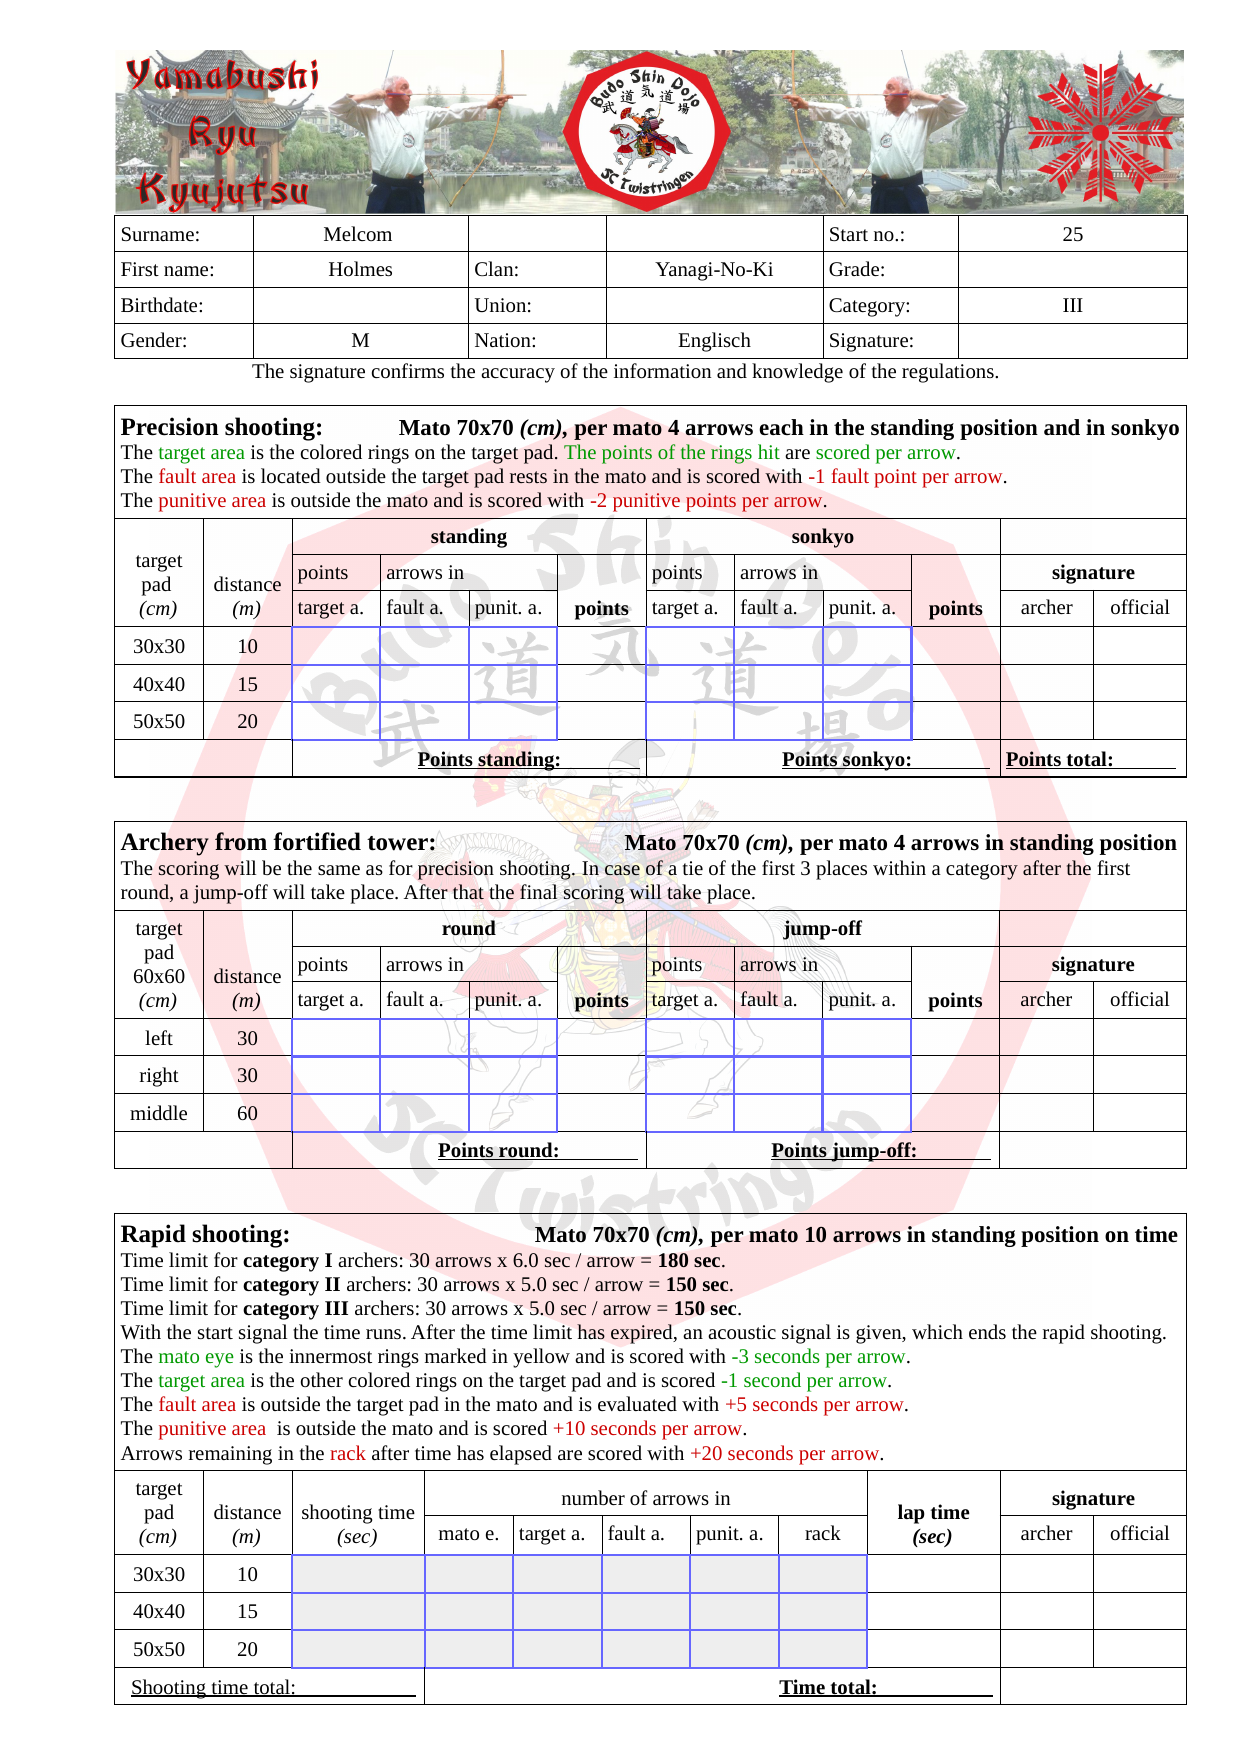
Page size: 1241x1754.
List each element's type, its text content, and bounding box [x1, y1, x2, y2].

table_cell [691, 1631, 778, 1667]
table_cell [1094, 665, 1186, 701]
table_cell target a. [514, 1516, 602, 1554]
table_cell signature [1093, 555, 1186, 589]
table_cell [868, 1630, 1000, 1667]
table_cell [426, 1556, 512, 1592]
table_header 25 [959, 216, 1187, 251]
table_cell III [959, 288, 1187, 322]
table_cell target pad (cm) [115, 1471, 203, 1554]
table_cell official [1094, 591, 1186, 626]
table_cell [959, 324, 1187, 358]
table_cell [607, 288, 823, 322]
table_cell official [1094, 982, 1186, 1018]
table_cell Yanagi-No-Ki [607, 252, 823, 287]
table_cell number of arrows in [425, 1471, 867, 1515]
table_cell distance (m) [204, 1471, 292, 1554]
table_cell [1094, 702, 1186, 739]
table_cell [1093, 519, 1186, 554]
table_cell First name: [115, 252, 253, 287]
picture [115, 50, 1184, 214]
table_cell [254, 288, 468, 322]
table_cell [1094, 1593, 1186, 1629]
table_cell 30x30 [115, 627, 148, 664]
table_cell M [254, 324, 468, 358]
table_header Surname: [115, 216, 253, 251]
table_cell [1001, 1593, 1093, 1629]
table_cell [868, 1555, 1000, 1592]
table_cell [1094, 1019, 1186, 1055]
table_cell [959, 252, 1187, 287]
table_cell [780, 1594, 866, 1629]
table_cell 30x30 [115, 1555, 203, 1592]
table_cell [1093, 1132, 1186, 1168]
table_header Rapid shooting: Mato 70x70 (cm), per mato 10 arrows in standing position on time Time limit for category I archers: 30 arrows x 6.0 sec / arrow = 180 sec. Time limit for category II archers: 30 arrows x 5.0 sec / arrow = 150 sec. Time limit for category III archers: 30 arrows x 5.0 sec / arrow = 150 sec. With the start signal the time runs. After the time limit has expired, an acoustic signal is given, which ends the rapid shooting. The mato eye is the innermost rings marked in yellow and is scored with -3 seconds per arrow. The target area is the other colored rings on the target pad and is scored -1 second per arrow. The fault area is outside the target pad in the mato and is evaluated with +5 seconds per arrow. The punitive area is outside the mato and is scored +10 seconds per arrow. Arrows remaining in the rack after time has elapsed are scored with +20 seconds per arrow. [115, 1214, 1186, 1470]
table_cell fault a. [603, 1516, 690, 1554]
table_cell Category: [824, 288, 958, 322]
table_cell Gender: [115, 324, 253, 358]
table_cell lap time (sec) [868, 1471, 1000, 1554]
table_header Melcom [254, 216, 468, 251]
table_cell [514, 1594, 601, 1629]
table_cell [1094, 1094, 1186, 1131]
table_cell [603, 1556, 689, 1592]
table_cell 50x50 [115, 1630, 203, 1667]
table_cell Birthdate: [115, 288, 253, 322]
table_cell Nation: [469, 324, 606, 358]
table_cell [868, 1593, 1000, 1629]
table_cell [426, 1594, 512, 1629]
table_cell 20 [204, 1630, 291, 1667]
table_cell [1094, 1555, 1186, 1592]
table_cell [426, 1631, 512, 1667]
table_cell Holmes [254, 252, 468, 287]
table_cell [293, 1556, 424, 1592]
table_cell Grade: [824, 252, 958, 287]
table_cell Englisch [607, 324, 823, 358]
table_cell target pad (cm) [115, 519, 148, 626]
table_cell Points total: [1093, 740, 1186, 776]
table_cell [293, 1594, 424, 1629]
table_cell Time total: [425, 1668, 1000, 1704]
table_cell [1094, 1630, 1186, 1667]
table_cell [1001, 1555, 1093, 1592]
table_cell Signature: [824, 324, 958, 358]
table_header Start no.: [824, 216, 958, 251]
table_cell target pad 60x60 (cm) [115, 911, 148, 1018]
table_cell [691, 1594, 778, 1629]
table_cell [115, 1132, 148, 1168]
table_cell signature [1093, 947, 1186, 981]
table_cell [1094, 1056, 1186, 1093]
table_cell punit. a. [691, 1516, 778, 1554]
table_cell rack [779, 1516, 867, 1554]
table_cell 40x40 [115, 665, 148, 701]
table_cell [293, 1631, 424, 1667]
table_cell archer [1001, 1516, 1093, 1554]
text The signature confirms the accuracy of the information and knowledge of the regulations. [128, 359, 1123, 383]
table_cell signature [1001, 1471, 1186, 1515]
table_cell 40x40 [115, 1593, 203, 1629]
table_cell [603, 1594, 689, 1629]
table_cell [514, 1556, 601, 1592]
table_cell [1001, 1668, 1186, 1704]
table_cell shooting time (sec) [293, 1471, 424, 1554]
table_cell [1094, 627, 1186, 664]
table_cell 10 [204, 1555, 291, 1592]
table_cell mato e. [425, 1516, 513, 1554]
table_cell Shooting time total: [115, 1668, 424, 1704]
table_cell [780, 1631, 866, 1667]
table_header [607, 216, 823, 251]
table_cell left [115, 1019, 148, 1055]
table_cell [691, 1556, 778, 1592]
table_cell official [1094, 1516, 1186, 1554]
table_cell [514, 1631, 601, 1667]
table_header Precision shooting: Mato 70x70 (cm), per mato 4 arrows each in the standing position and in sonkyo The target area is the colored rings on the target pad. The points of the rings hit are scored per arrow. The fault area is located outside the target pad rests in the mato and is scored with -1 fault point per arrow. The punitive area is outside the mato and is scored with -2 punitive points per arrow. [1093, 406, 1186, 518]
table_cell [603, 1631, 689, 1667]
table_cell 50x50 [115, 702, 148, 739]
table_cell right [115, 1056, 148, 1093]
table_cell [1001, 1630, 1093, 1667]
table_cell [115, 740, 148, 776]
table_header [469, 216, 606, 251]
table_cell Union: [469, 288, 606, 322]
table_cell [780, 1556, 866, 1592]
table_cell 15 [204, 1593, 291, 1629]
table_cell Clan: [469, 252, 606, 287]
table_cell middle [115, 1094, 148, 1131]
table_header Archery from fortified tower: Mato 70x70 (cm), per mato 4 arrows in standing position The scoring will be the same as for precision shooting. In case of a tie of the first 3 places within a category after the first round, a jump-off will take place. After that the final scoring will take place. [1093, 822, 1186, 910]
table_cell [1093, 911, 1186, 946]
